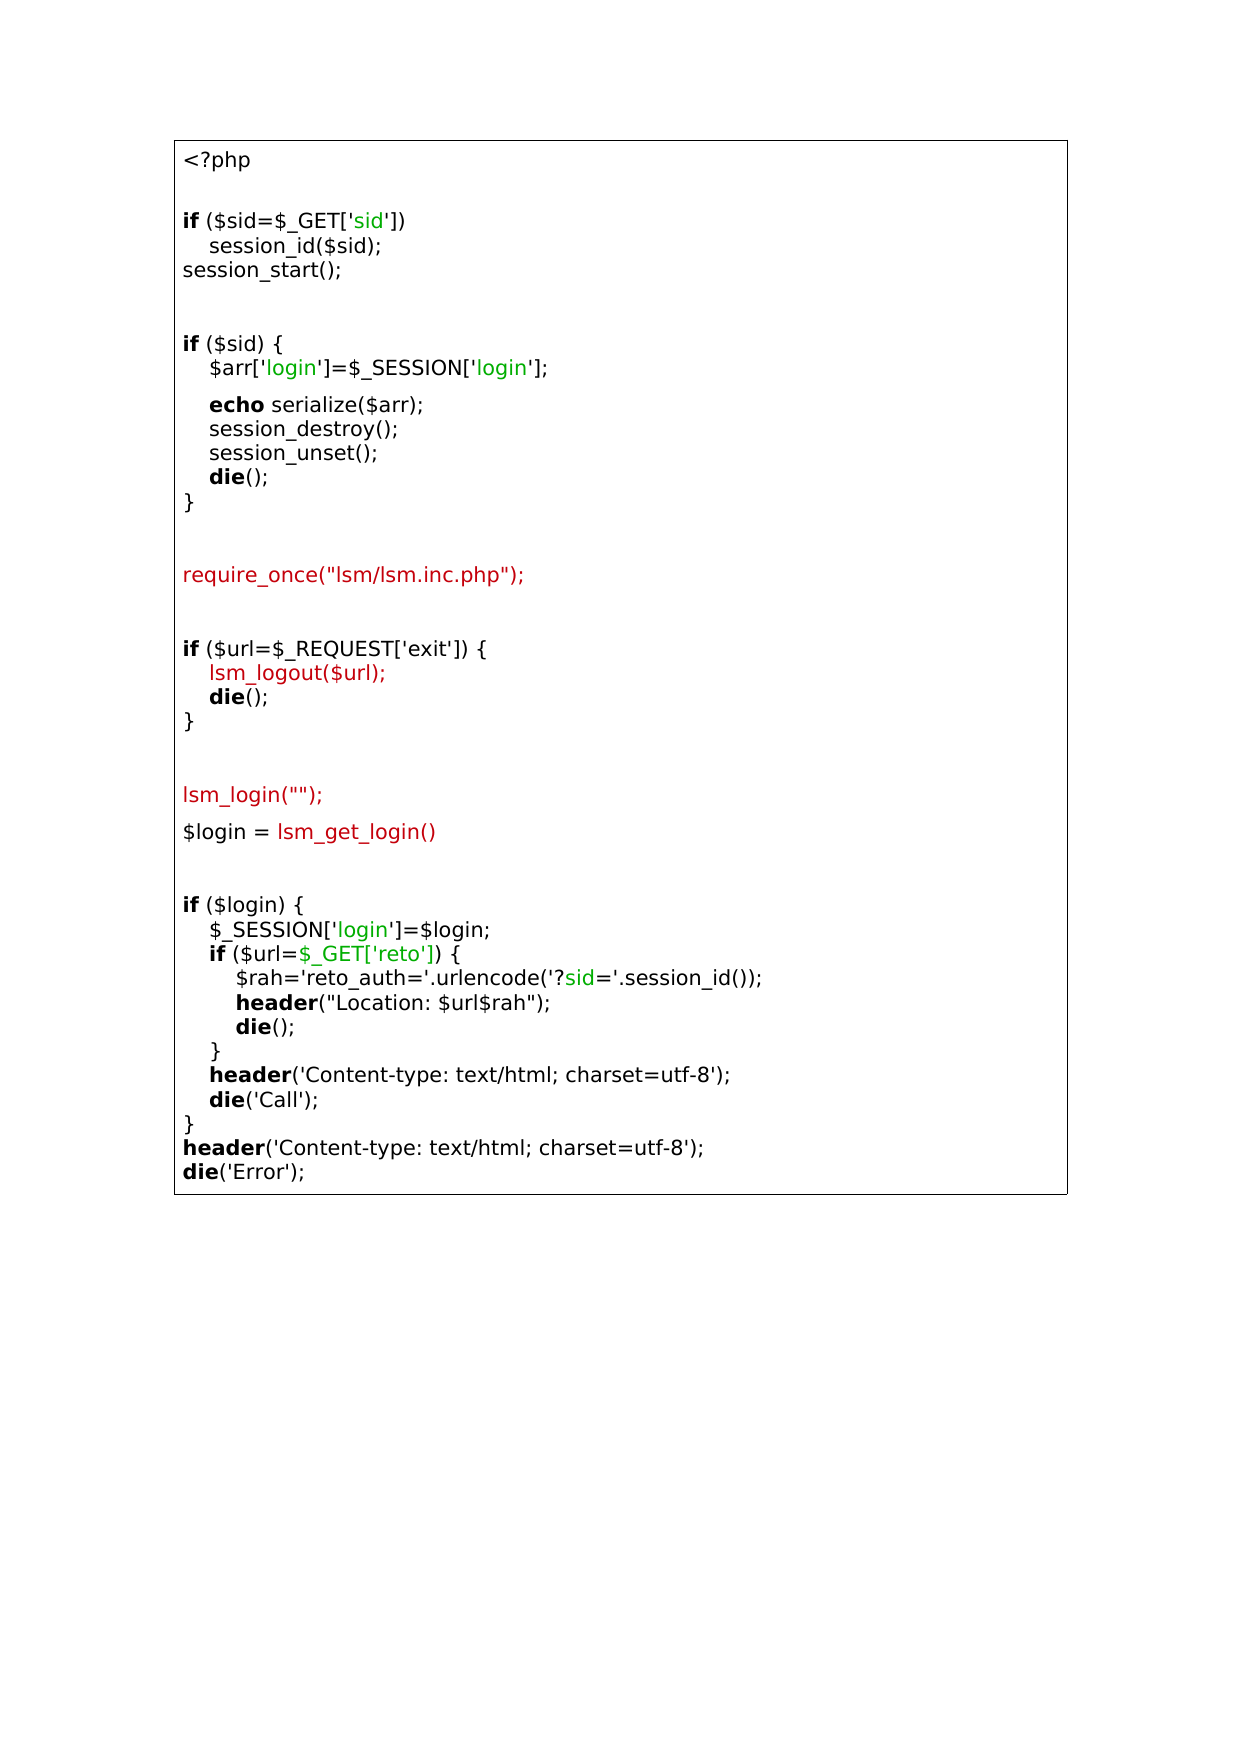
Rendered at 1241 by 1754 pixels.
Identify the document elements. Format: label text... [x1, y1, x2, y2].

text if ($sid) { $arr['login']=$_SESSION['login']; [182, 332, 1058, 380]
text require_once("lsm/lsm.inc.php"); [182, 563, 1058, 587]
text echo serialize($arr); session_destroy(); session_unset(); die(); } [182, 393, 1058, 514]
text if ($url=$_REQUEST['exit']) { lsm_logout($url); die(); } [182, 637, 1058, 734]
text if ($login) { $_SESSION['login']=$login; if ($url=$_GET['reto']) { $rah='reto_auth='.urlencode('?sid='.session_id()); header("Location: $url$rah"); die(); } header('Content-type: text/html; charset=utf-8'); die('Call'); } header('Content-type: text/html; charset=utf-8'); die('Error'); [182, 893, 1058, 1185]
text <?php [182, 148, 1058, 173]
text lsm_login(""); [182, 783, 1058, 807]
text $login = lsm_get_login() [182, 820, 1058, 844]
text if ($sid=$_GET['sid']) session_id($sid); session_start(); [182, 185, 1058, 282]
